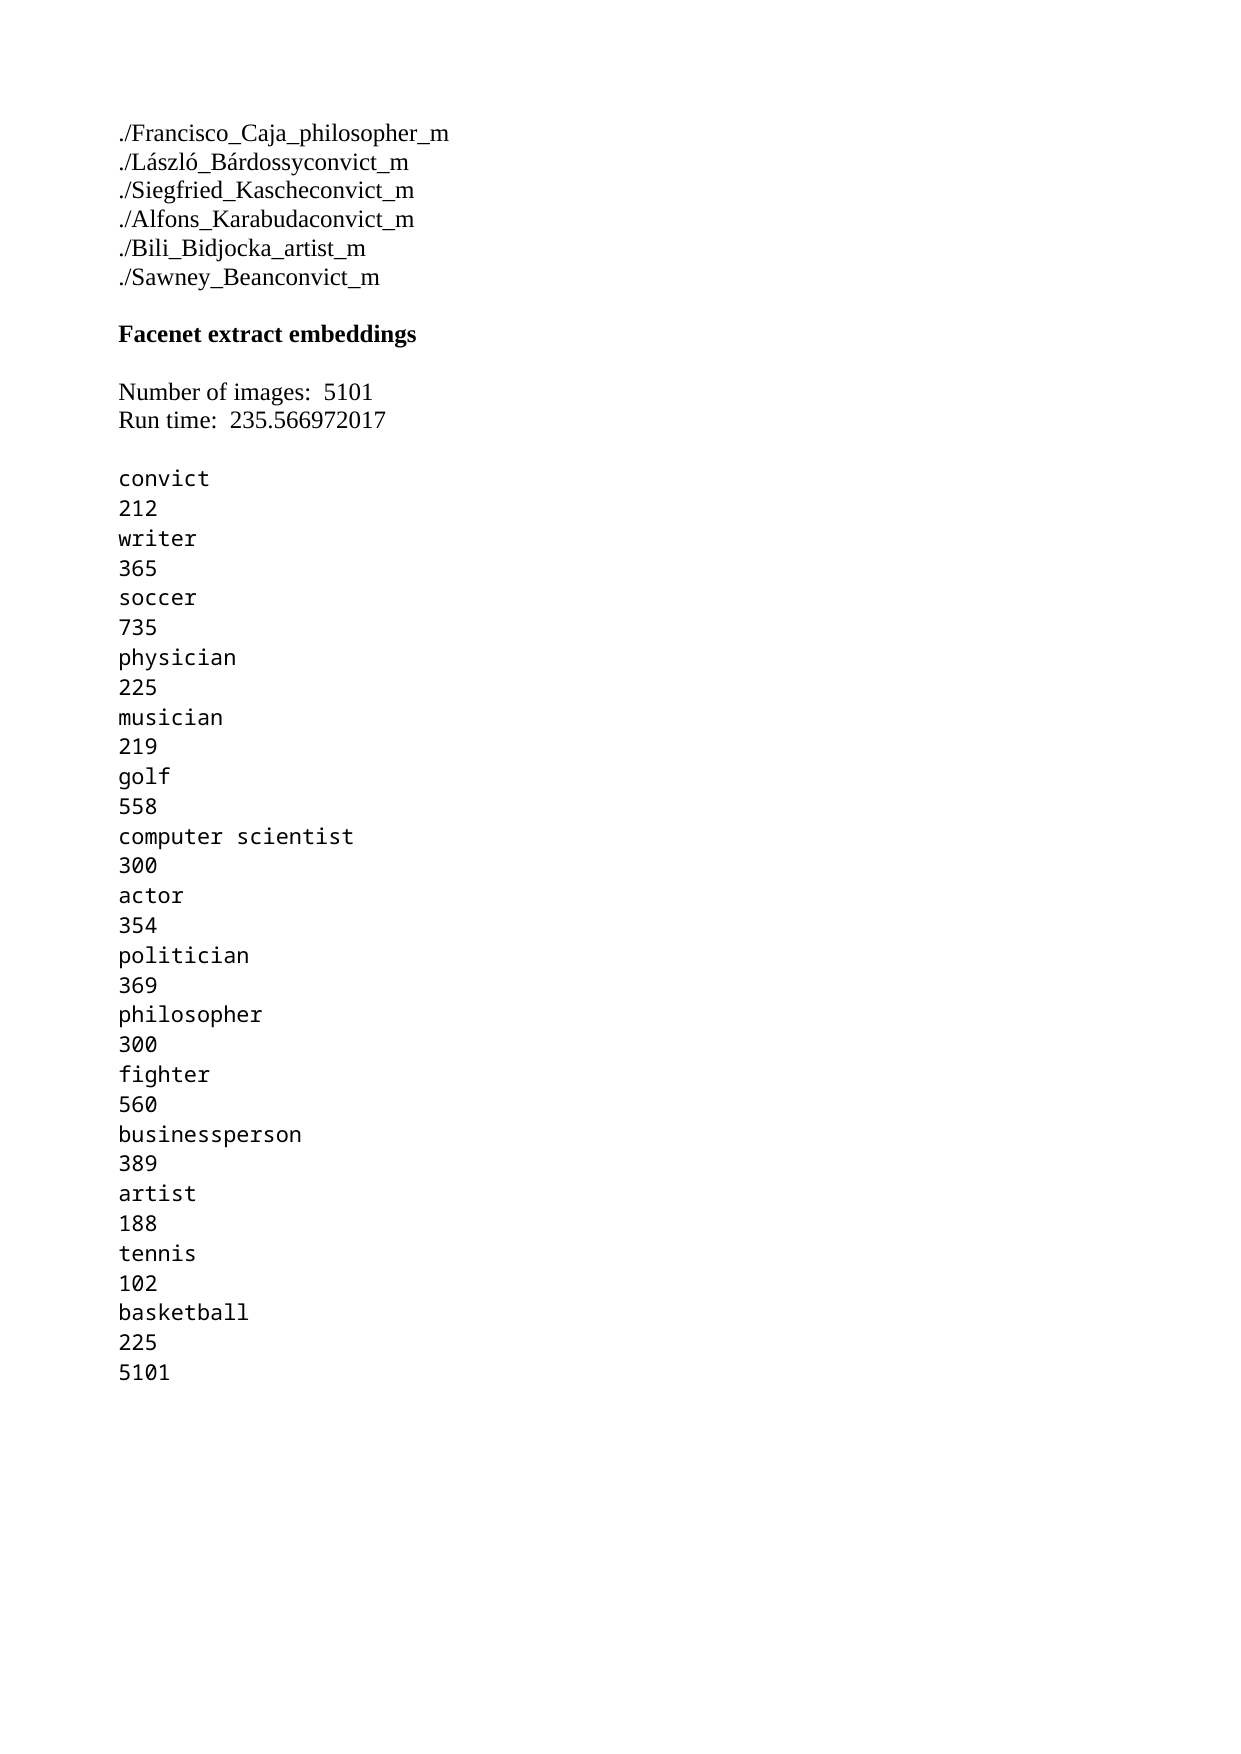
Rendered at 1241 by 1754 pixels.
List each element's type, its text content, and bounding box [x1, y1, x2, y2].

text golf [118, 761, 1122, 791]
text 225 [118, 672, 1122, 701]
text Facenet extract embeddings [118, 319, 1122, 348]
text Run time: 235.566972017 [118, 406, 1122, 434]
text tennis [118, 1238, 1122, 1267]
text 354 [118, 910, 1122, 940]
text ./Bili_Bidjocka_artist_m [118, 233, 1122, 262]
text 225 [118, 1327, 1122, 1357]
text 102 [118, 1267, 1122, 1297]
text 560 [118, 1089, 1122, 1118]
text philosopher [118, 999, 1122, 1029]
text 558 [118, 791, 1122, 821]
text ./Siegfried_Kascheconvict_m [118, 176, 1122, 204]
text ./Francisco_Caja_philosopher_m [118, 118, 1122, 147]
text fighter [118, 1059, 1122, 1089]
text convict [118, 463, 1122, 493]
text 219 [118, 731, 1122, 761]
text Number of images: 5101 [118, 377, 1122, 406]
text 369 [118, 969, 1122, 999]
text businessperson [118, 1118, 1122, 1148]
text computer scientist [118, 821, 1122, 850]
text actor [118, 880, 1122, 910]
text artist [118, 1178, 1122, 1208]
text musician [118, 701, 1122, 731]
text 300 [118, 1029, 1122, 1059]
text 212 [118, 493, 1122, 523]
text 188 [118, 1208, 1122, 1238]
text 389 [118, 1148, 1122, 1178]
text ./László_Bárdossyconvict_m [118, 147, 1122, 176]
text writer [118, 523, 1122, 552]
text 300 [118, 850, 1122, 880]
text soccer [118, 582, 1122, 612]
text ./Alfons_Karabudaconvict_m [118, 204, 1122, 233]
text 365 [118, 552, 1122, 582]
text basketball [118, 1297, 1122, 1327]
text physician [118, 642, 1122, 672]
text 5101 [118, 1357, 1122, 1387]
text ./Sawney_Beanconvict_m [118, 262, 1122, 291]
text politician [118, 940, 1122, 969]
text 735 [118, 612, 1122, 642]
